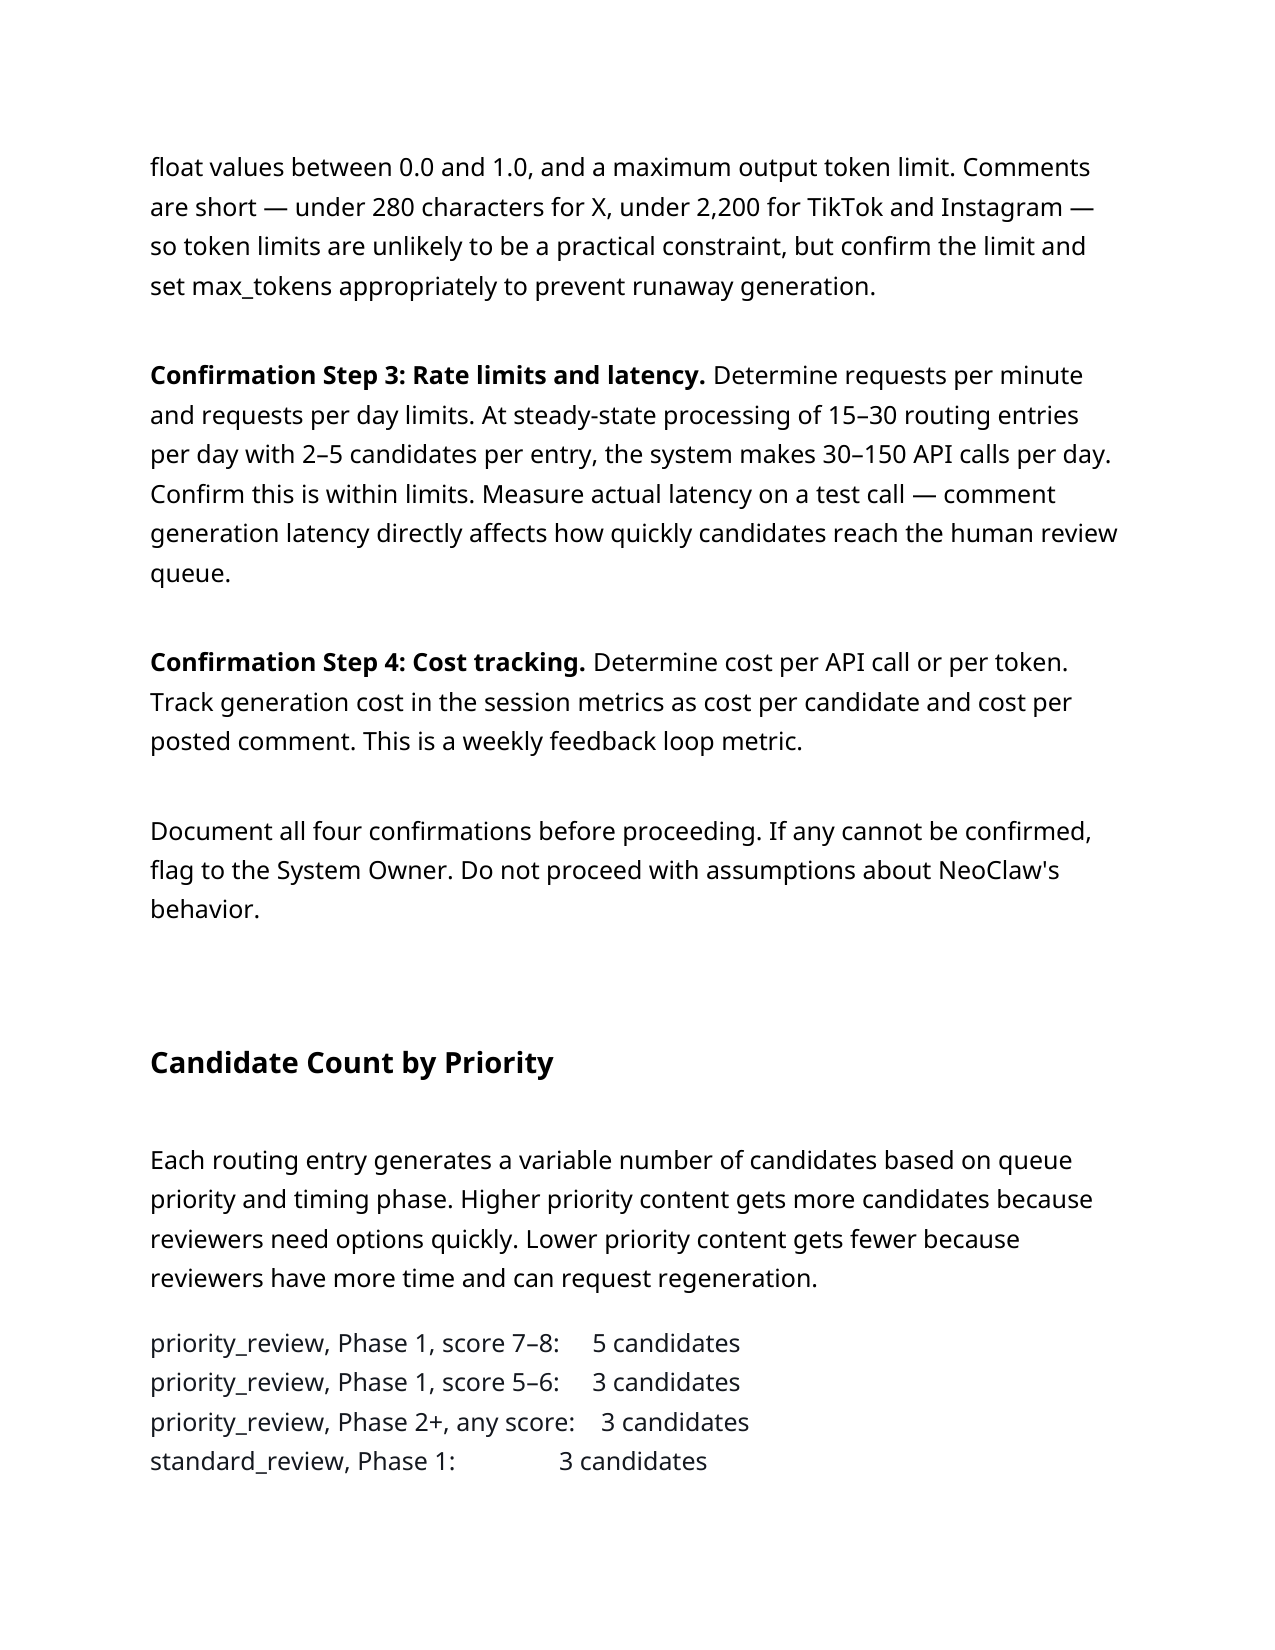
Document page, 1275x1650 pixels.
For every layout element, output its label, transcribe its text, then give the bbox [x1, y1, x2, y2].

text Each routing entry generates a variable number of candidates based on queue priority and timing phase. Higher priority content gets more candidates because reviewers need options quickly. Lower priority content gets fewer because reviewers have more time and can request regeneration. [150, 1142, 1125, 1295]
text priority_review, Phase 1, score 7–8: 5 candidates priority_review, Phase 1, score 5–6: 3 candidates priority_review, Phase 2+, any score: 3 candidates standard_review, Phase 1: 3 candidates [150, 1325, 1125, 1478]
text Document all four confirmations before proceeding. If any cannot be confirmed, flag to the System Owner. Do not proceed with assumptions about NeoСlaw's behavior. [150, 813, 1125, 926]
text float values between 0.0 and 1.0, and a maximum output token limit. Comments are short — under 280 characters for X, under 2,200 for TikTok and Instagram — so token limits are unlikely to be a practical constraint, but confirm the limit and set max_tokens appropriately to prevent runaway generation. [150, 150, 1125, 302]
subtitle Candidate Count by Priority [150, 1042, 1125, 1082]
text Confirmation Step 3: Rate limits and latency. Determine requests per minute and requests per day limits. At steady-state processing of 15–30 routing entries per day with 2–5 candidates per entry, the system makes 30–150 API calls per day. Confirm this is within limits. Measure actual latency on a test call — comment generation latency directly affects how quickly candidates reach the human review queue. [150, 358, 1125, 589]
text Confirmation Step 4: Cost tracking. Determine cost per API call or per token. Track generation cost in the session metrics as cost per candidate and cost per posted comment. This is a weekly feedback loop metric. [150, 645, 1125, 758]
